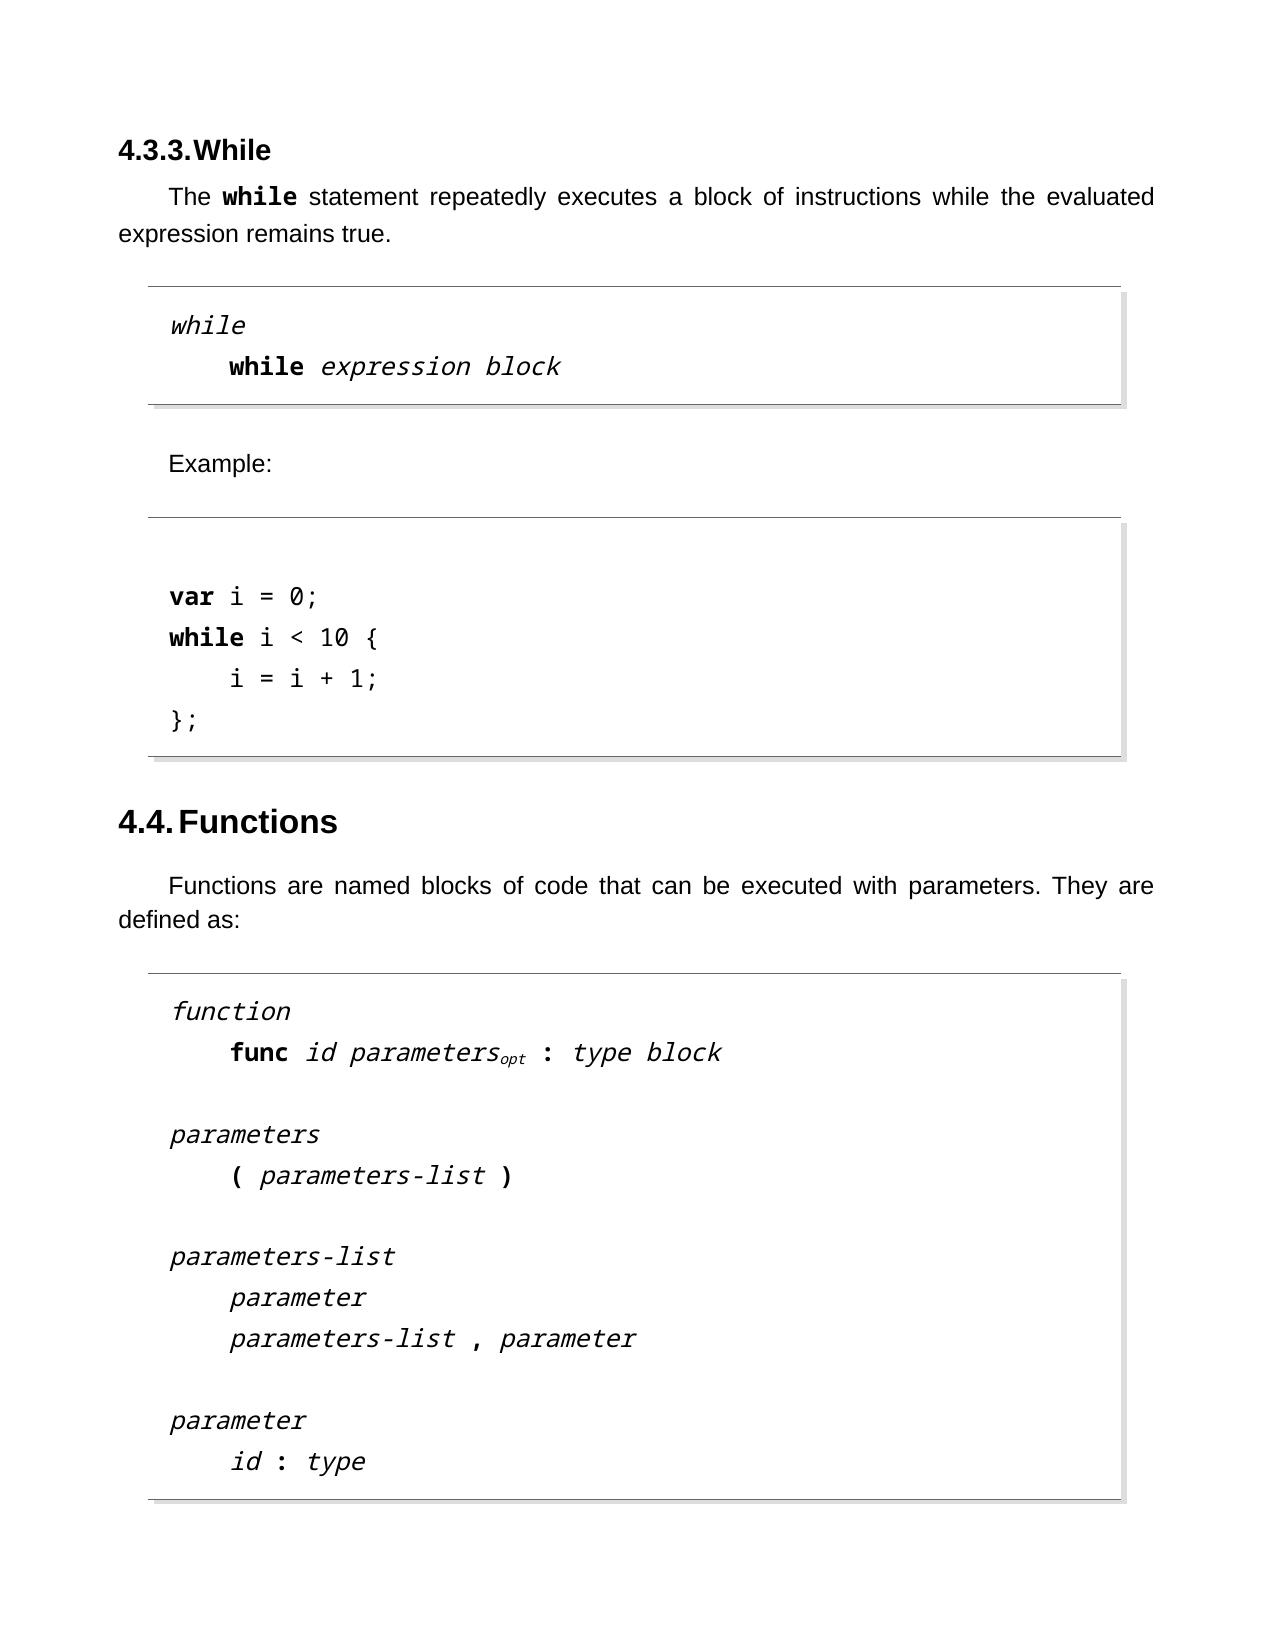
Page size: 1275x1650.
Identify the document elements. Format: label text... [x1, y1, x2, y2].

text Functions are named blocks of code that can be executed with parameters. They are defined as: [118, 871, 1157, 934]
text }; [148, 680, 1121, 756]
text parameters-list [148, 1218, 1121, 1259]
text id : type [148, 1422, 1121, 1498]
text while i < 10 { [148, 598, 1121, 639]
text Example: [118, 449, 1157, 478]
text var i = 0; [148, 558, 1121, 598]
subtitle While [118, 133, 1157, 166]
text parameter [148, 1381, 1121, 1422]
text i = i + 1; [148, 639, 1121, 680]
text func id parametersopt : type block [148, 1014, 1121, 1069]
text The while statement repeatedly executes a block of instructions while the evaluated expression remains true. [118, 179, 1157, 247]
text parameters-list , parameter [148, 1299, 1121, 1355]
text parameter [148, 1259, 1121, 1299]
subtitle Functions [118, 802, 1157, 841]
text function [148, 974, 1121, 1014]
text ( parameters-list ) [148, 1136, 1121, 1191]
text while expression block [148, 327, 1121, 403]
text parameters [148, 1095, 1121, 1136]
text while [148, 287, 1121, 327]
